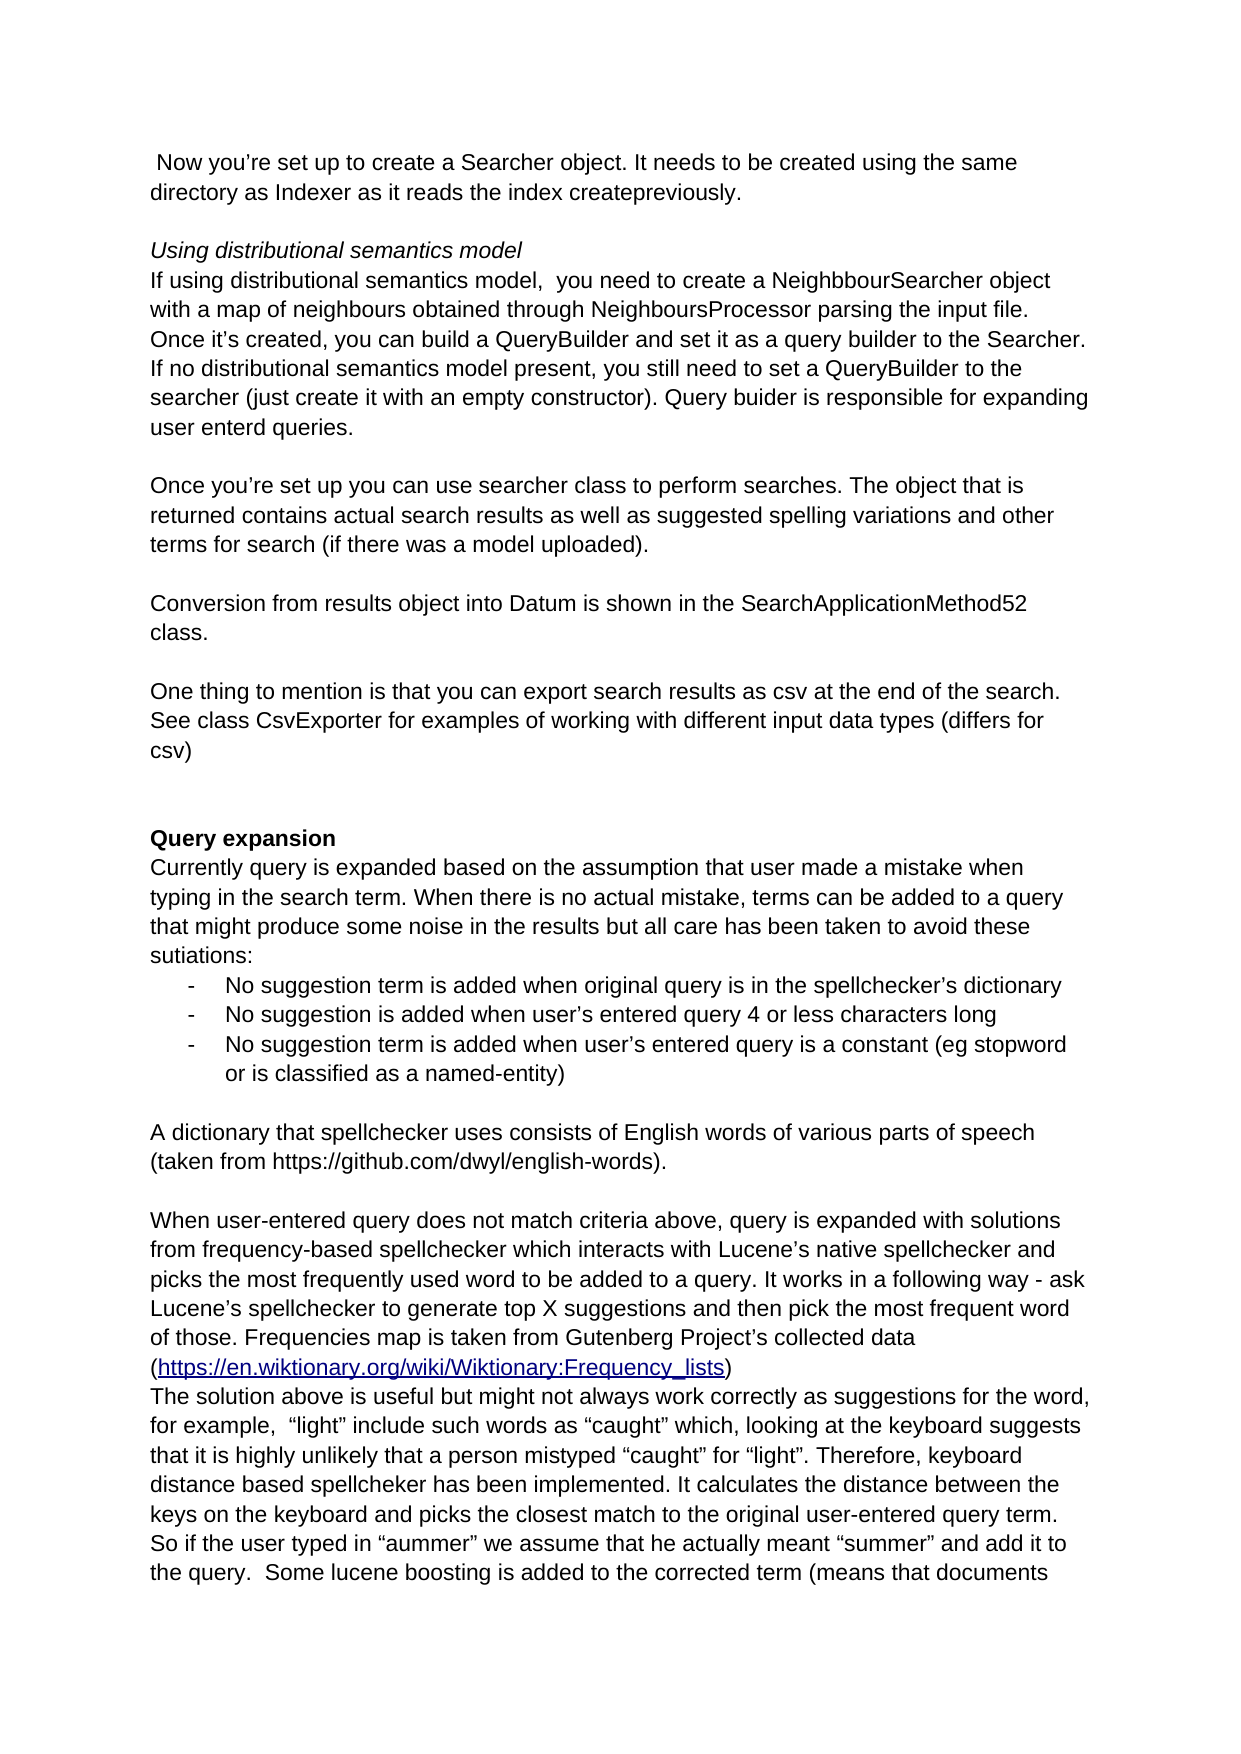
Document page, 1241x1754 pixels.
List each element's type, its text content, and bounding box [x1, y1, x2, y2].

text Once you’re set up you can use searcher class to perform searches. The object that is returned contains actual search results as well as suggested spelling variations and other terms for search (if there was a model uploaded). [150, 473, 1091, 557]
text When user-entered query does not match criteria above, query is expanded with solutions from frequency-based spellchecker which interacts with Lucene’s native spellchecker and picks the most frequently used word to be added to a query. It works in a following way - ask Lucene’s spellchecker to generate top X suggestions and then pick the most frequent word of those. Frequencies map is taken from Gutenberg Project’s collected data (https://en.wiktionary.org/wiki/Wiktionary:Frequency_lists) [150, 1207, 1091, 1380]
text Conversion from results object into Datum is shown in the SearchApplicationMethod52 class. [150, 591, 1091, 646]
list No suggestion is added when user’s entered query 4 or less characters long [187, 1002, 1091, 1027]
list No suggestion term is added when user’s entered query is a constant (eg stopword or is classified as a named-entity) [187, 1031, 1091, 1086]
list No suggestion term is added when original query is in the spellchecker’s dictionary [187, 972, 1091, 998]
text One thing to mention is that you can export search results as csv at the end of the search. See class CsvExporter for examples of working with different input data types (differs for csv) [150, 679, 1091, 763]
text Using distributional semantics model [150, 238, 1091, 264]
text Query expansion [150, 826, 1091, 851]
text A dictionary that spellchecker uses consists of English words of various parts of speech (taken from https://github.com/dwyl/english-words). [150, 1119, 1091, 1174]
text Now you’re set up to create a Searcher object. It needs to be created using the same directory as Indexer as it reads the index createpreviously. [150, 150, 1091, 205]
text If using distributional semantics model, you need to create a NeighbbourSearcher object with a map of neighbours obtained through NeighboursProcessor parsing the input file. Once it’s created, you can build a QueryBuilder and set it as a query builder to the Searcher. If no distributional semantics model present, you still need to set a QueryBuilder to the searcher (just create it with an empty constructor). Query buider is responsible for expanding user enterd queries. [150, 267, 1091, 440]
text Currently query is expanded based on the assumption that user made a mistake when typing in the search term. When there is no actual mistake, terms can be added to a query that might produce some noise in the results but all care has been taken to avoid these sutiations: [150, 855, 1091, 969]
text So if the user typed in “aummer” we assume that he actually meant “summer” and add it to the query. Some lucene boosting is added to the corrected term (means that documents [150, 1531, 1091, 1586]
text The solution above is useful but might not always work correctly as suggestions for the word, for example, “light” include such words as “caught” which, looking at the keyboard suggests that it is highly unlikely that a person mistyped “caught” for “light”. Therefore, keyboard distance based spellcheker has been implemented. It calculates the distance between the keys on the keyboard and picks the closest match to the original user-entered query term. [150, 1384, 1091, 1527]
